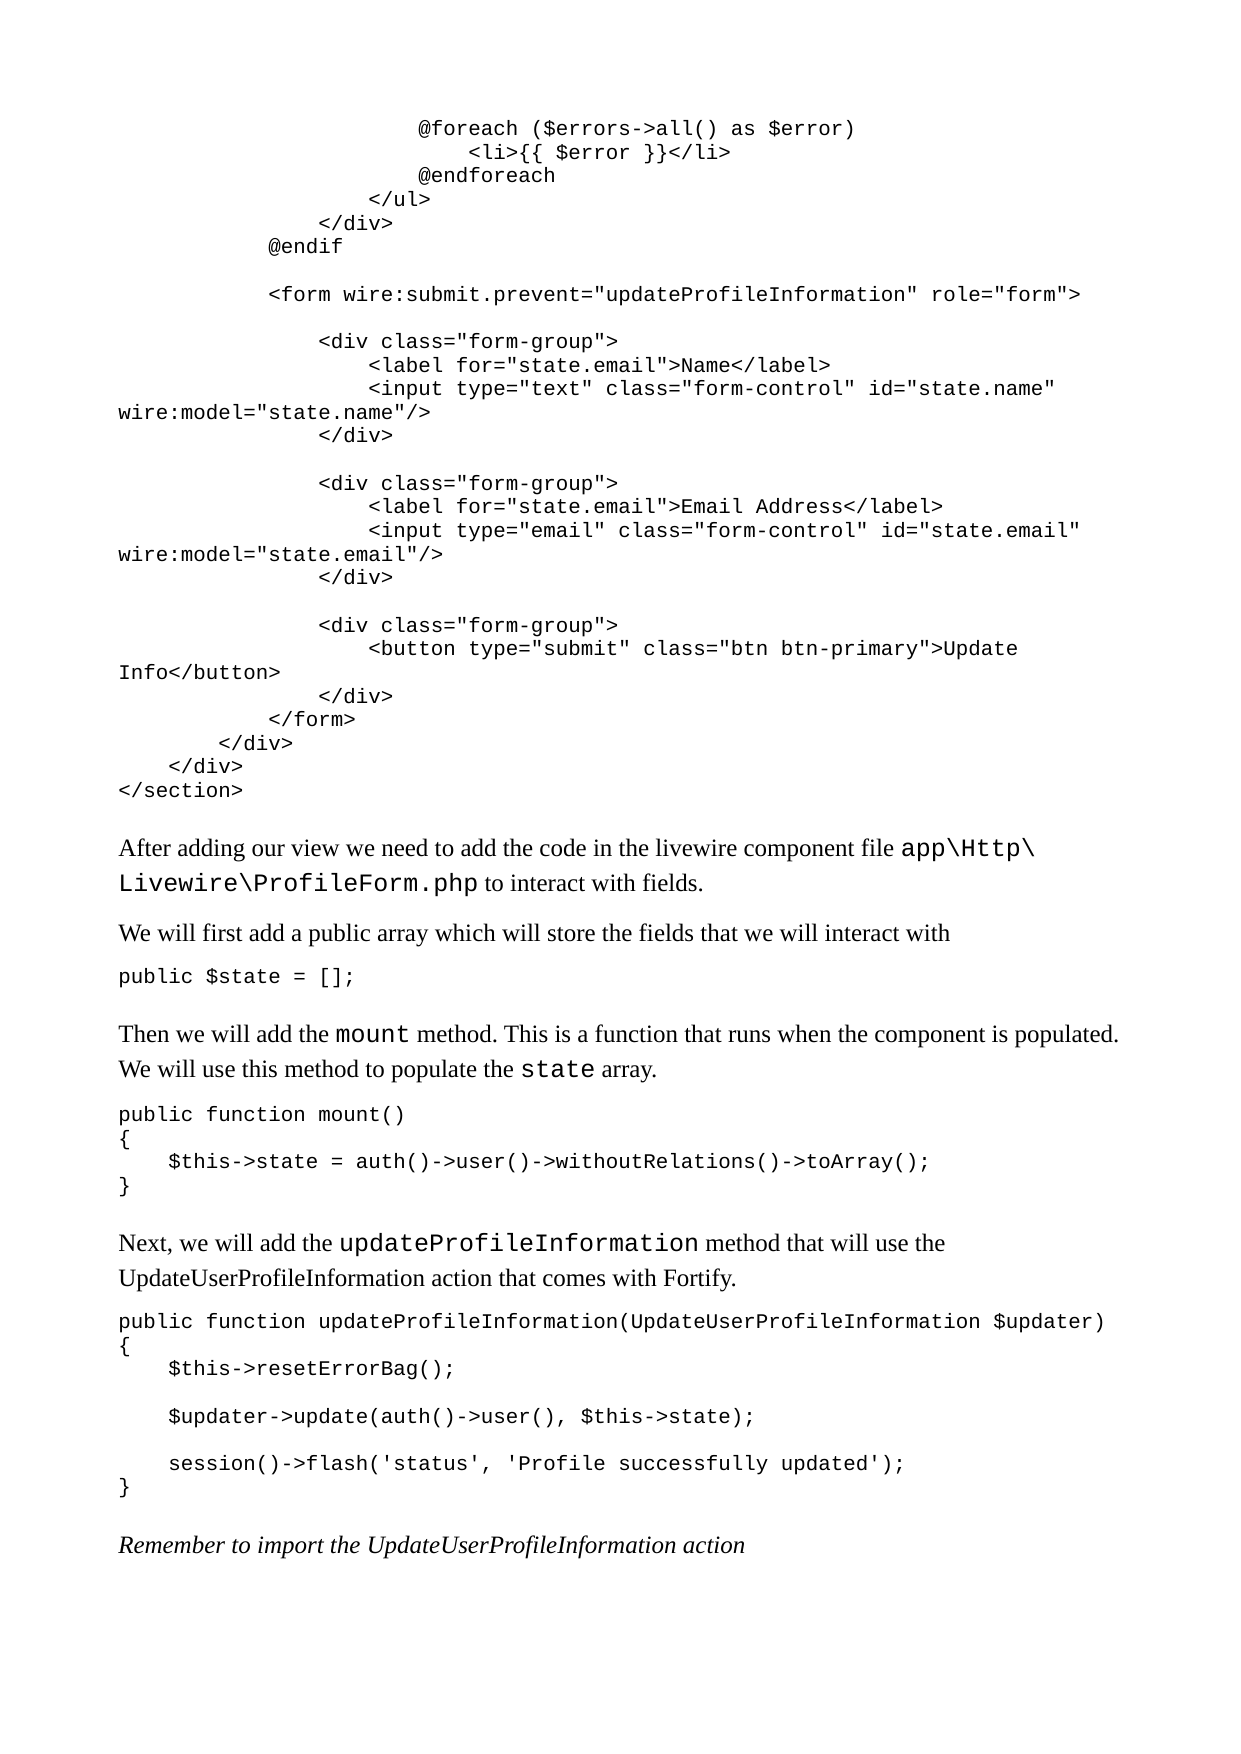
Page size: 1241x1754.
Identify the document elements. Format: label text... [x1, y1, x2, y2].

text <div class="form-group"> [118, 615, 1122, 638]
text Then we will add the mount method. This is a function that runs when the component is populated. We will use this method to populate the state array. [118, 1019, 1122, 1085]
text $this->state = auth()->user()->withoutRelations()->toArray(); [118, 1152, 1122, 1175]
text We will first add a public array which will store the fields that we will interact with [118, 918, 1122, 947]
text </div> [118, 426, 1122, 449]
text } [118, 1175, 1122, 1199]
text Next, we will add the updateProfileInformation method that will use the UpdateUserProfileInformation action that comes with Fortify. [118, 1228, 1122, 1292]
text <button type="submit" class="btn btn-primary">Update Info</button> [118, 638, 1122, 686]
text <div class="form-group"> [118, 331, 1122, 354]
text </section> [118, 780, 1122, 804]
text { [118, 1128, 1122, 1152]
text $this->resetErrorBag(); [118, 1358, 1122, 1382]
text session()->flash('status', 'Profile successfully updated'); [118, 1453, 1122, 1477]
text public function updateProfileInformation(UpdateUserProfileInformation $updater) [118, 1311, 1122, 1335]
text @foreach ($errors->all() as $error) [118, 118, 1122, 142]
text <input type="text" class="form-control" id="state.name" wire:model="state.name"/> [118, 378, 1122, 426]
text <div class="form-group"> [118, 473, 1122, 496]
text @endif [118, 236, 1122, 260]
text @endforeach [118, 165, 1122, 189]
text </ul> [118, 189, 1122, 213]
text After adding our view we need to add the code in the livewire component file app\Http\Livewire\ProfileForm.php to interact with fields. [118, 833, 1122, 899]
text } [118, 1477, 1122, 1500]
text { [118, 1335, 1122, 1358]
text </div> [118, 757, 1122, 780]
text </div> [118, 686, 1122, 709]
text public $state = []; [118, 966, 1122, 990]
text </div> [118, 567, 1122, 591]
text </div> [118, 213, 1122, 236]
text </form> [118, 709, 1122, 733]
text <li>{{ $error }}</li> [118, 142, 1122, 165]
text <label for="state.email">Name</label> [118, 354, 1122, 378]
text public function mount() [118, 1104, 1122, 1128]
text <label for="state.email">Email Address</label> [118, 496, 1122, 520]
text Remember to import the UpdateUserProfileInformation action [118, 1530, 1122, 1558]
text <form wire:submit.prevent="updateProfileInformation" role="form"> [118, 284, 1122, 307]
text $updater->update(auth()->user(), $this->state); [118, 1406, 1122, 1429]
text </div> [118, 733, 1122, 757]
text <input type="email" class="form-control" id="state.email" wire:model="state.email"/> [118, 520, 1122, 567]
